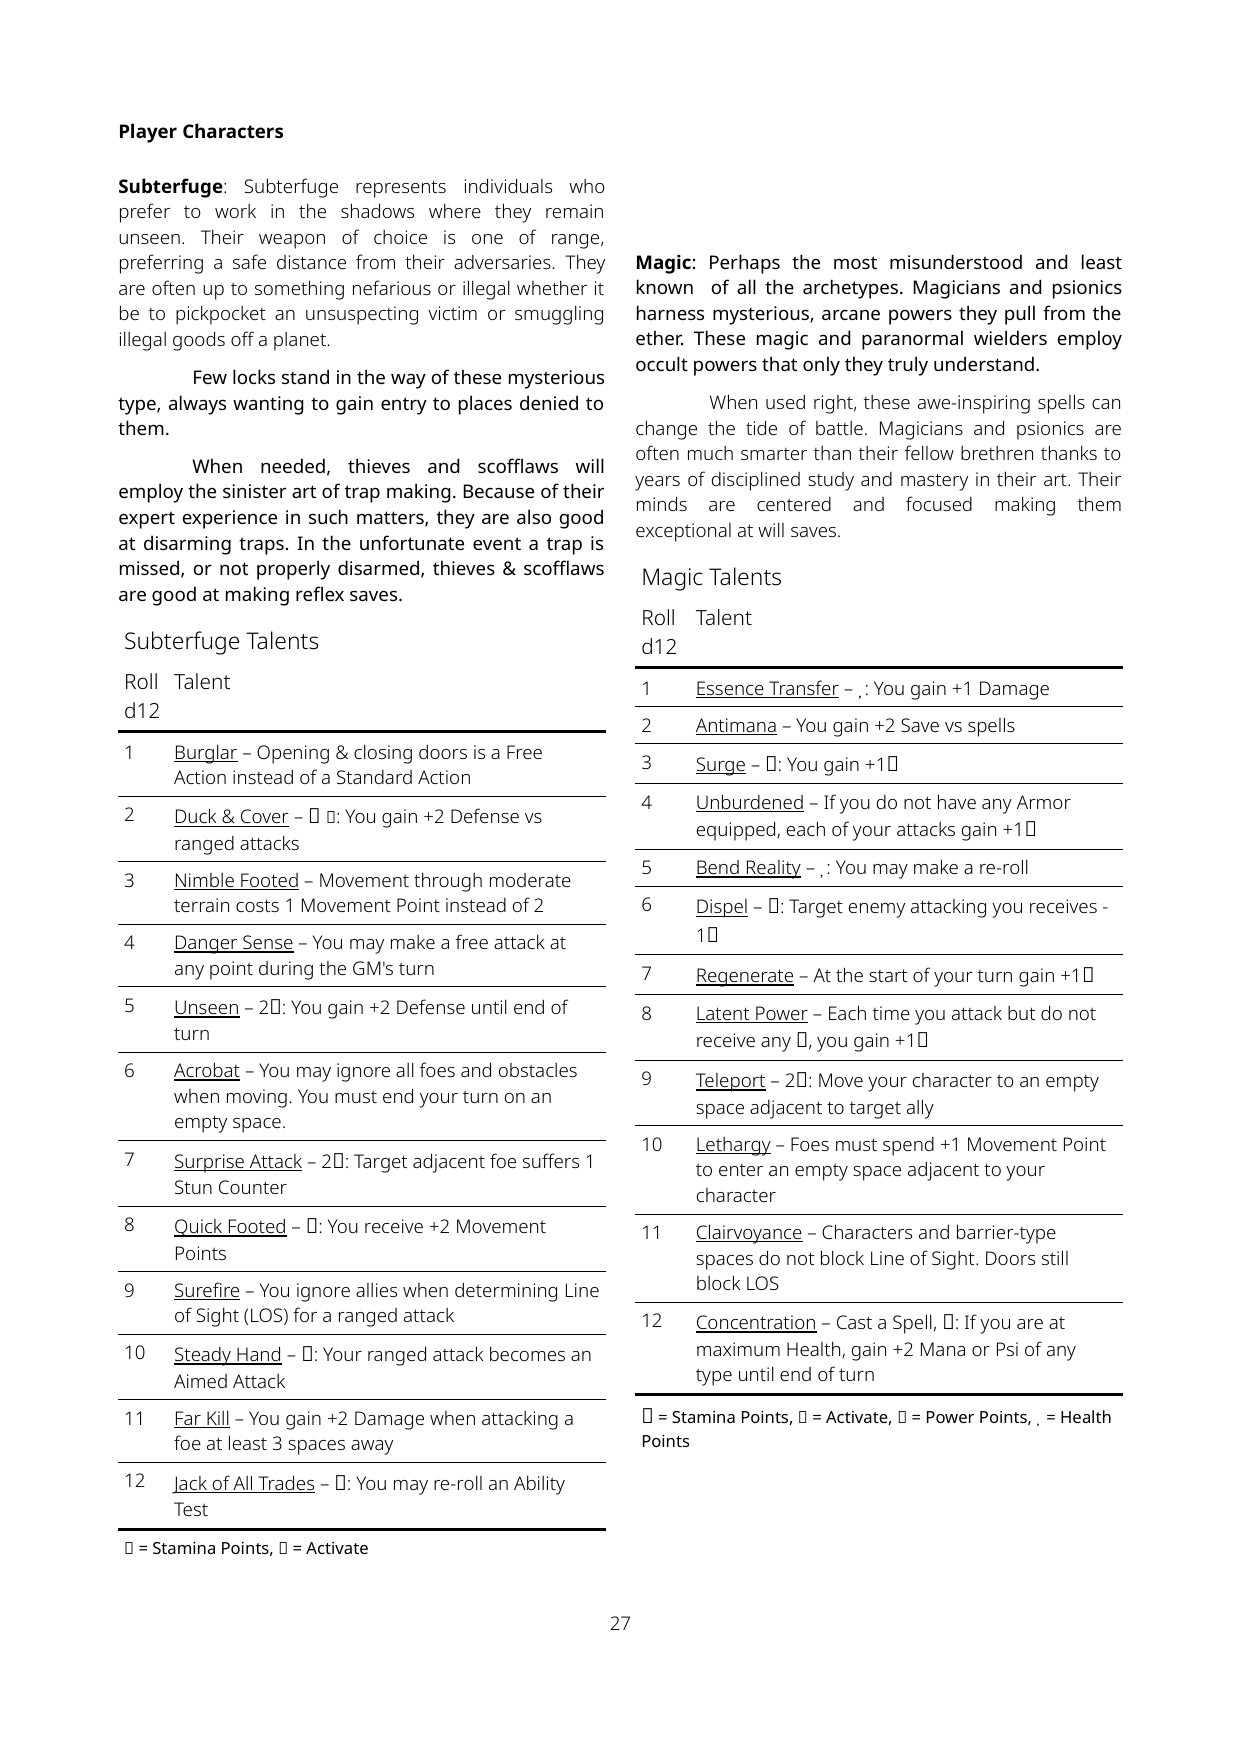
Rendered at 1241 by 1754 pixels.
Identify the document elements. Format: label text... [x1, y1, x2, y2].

table_cell Dispel – : Target enemy attacking you receives -1 [690, 887, 1123, 954]
table_cell Talent [690, 598, 1123, 666]
table_cell 12 [118, 1463, 168, 1527]
table_header Magic Talents [635, 555, 1123, 598]
table_cell  = Stamina Points,  = Activate [118, 1531, 606, 1565]
table_cell 2 [118, 797, 168, 861]
table_cell Surge – : You gain +1 [690, 744, 1123, 783]
text Magic: Perhaps the most misunderstood and least known of all the archetypes. Magicians and psionics harness mysterious, arcane powers they pull from the ether. These magic and paranormal wielders employ occult powers that only they truly understand. [635, 249, 1122, 377]
table_cell 10 [118, 1335, 168, 1399]
table_cell Danger Sense – You may make a free attack at any point during the GM's turn [168, 925, 606, 986]
table_cell 7 [635, 955, 690, 994]
table_cell Surefire – You ignore allies when determining Line of Sight (LOS) for a ranged attack [168, 1272, 606, 1334]
table_cell Latent Power – Each time you attack but do not receive any , you gain +1 [690, 995, 1123, 1060]
table_cell Duck & Cover –  : You gain +2 Defense vs ranged attacks [168, 797, 606, 861]
table_cell 1 [635, 669, 690, 706]
table_cell 8 [635, 995, 690, 1060]
table_cell 8 [118, 1207, 168, 1271]
text When needed, thieves and scofflaws will employ the sinister art of trap making. Because of their expert experience in such matters, they are also good at disarming traps. In the unfortunate event a trap is missed, or not properly disarmed, thieves & scofflaws are good at making reflex saves. [118, 453, 605, 606]
table_cell Essence Transfer – : You gain +1 Damage [690, 669, 1123, 706]
text Subterfuge: Subterfuge represents individuals who prefer to work in the shadows where they remain unseen. Their weapon of choice is one of range, preferring a safe distance from their adversaries. They are often up to something nefarious or illegal whether it be to pickpocket an unsuspecting victim or smuggling illegal goods off a planet. [118, 173, 605, 352]
table_cell 6 [635, 887, 690, 954]
table_cell Steady Hand – : Your ranged attack becomes an Aimed Attack [168, 1335, 606, 1399]
table_cell 9 [118, 1272, 168, 1334]
table_cell 9 [635, 1061, 690, 1125]
table_cell 12 [635, 1303, 690, 1393]
table_cell 1 [118, 733, 168, 796]
table_cell Talent [168, 662, 606, 730]
table_cell 5 [635, 850, 690, 886]
table_cell Unseen – 2: You gain +2 Defense until end of turn [168, 987, 606, 1052]
table_cell Burglar – Opening & closing doors is a Free Action instead of a Standard Action [168, 733, 606, 796]
table_cell Antimana – You gain +2 Save vs spells [690, 707, 1123, 743]
table_cell Lethargy – Foes must spend +1 Movement Point to enter an empty space adjacent to your character [690, 1126, 1123, 1213]
table_cell Unburdened – If you do not have any Armor equipped, each of your attacks gain +1 [690, 784, 1123, 849]
table_cell 4 [635, 784, 690, 849]
table_cell 5 [118, 987, 168, 1052]
table_cell 3 [635, 744, 690, 783]
table_header Subterfuge Talents [118, 619, 606, 662]
table_cell 7 [118, 1141, 168, 1206]
table_cell 3 [118, 862, 168, 924]
table_cell Concentration – Cast a Spell, : If you are at maximum Health, gain +2 Mana or Psi of any type until end of turn [690, 1303, 1123, 1393]
table_cell 10 [635, 1126, 690, 1213]
table_cell Roll d12 [118, 662, 168, 730]
table_cell  = Stamina Points,  = Activate,  = Power Points,  = Health Points [635, 1396, 1123, 1458]
table_cell Regenerate – At the start of your turn gain +1 [690, 955, 1123, 994]
table_cell Surprise Attack – 2: Target adjacent foe suffers 1 Stun Counter [168, 1141, 606, 1206]
table_cell Bend Reality – : You may make a re-roll [690, 850, 1123, 886]
table_cell Far Kill – You gain +2 Damage when attacking a foe at least 3 spaces away [168, 1400, 606, 1462]
table_cell Nimble Footed – Movement through moderate terrain costs 1 Movement Point instead of 2 [168, 862, 606, 924]
table_cell Clairvoyance – Characters and barrier-type spaces do not block Line of Sight. Doors still block LOS [690, 1215, 1123, 1302]
table_cell Quick Footed – : You receive +2 Movement Points [168, 1207, 606, 1271]
table_cell 11 [118, 1400, 168, 1462]
text When used right, these awe-inspiring spells can change the tide of battle. Magicians and psionics are often much smarter than their fellow brethren thanks to years of disciplined study and mastery in their art. Their minds are centered and focused making them exceptional at will saves. [635, 389, 1122, 542]
table_cell 6 [118, 1053, 168, 1140]
table_cell 11 [635, 1215, 690, 1302]
table_cell Teleport – 2: Move your character to an empty space adjacent to target ally [690, 1061, 1123, 1125]
table_cell Acrobat – You may ignore all foes and obstacles when moving. You must end your turn on an empty space. [168, 1053, 606, 1140]
table_cell Jack of All Trades – : You may re-roll an Ability Test [168, 1463, 606, 1527]
table_cell Roll d12 [635, 598, 690, 666]
text Few locks stand in the way of these mysterious type, always wanting to gain entry to places denied to them. [118, 364, 605, 441]
table_cell 2 [635, 707, 690, 743]
table_cell 4 [118, 925, 168, 986]
